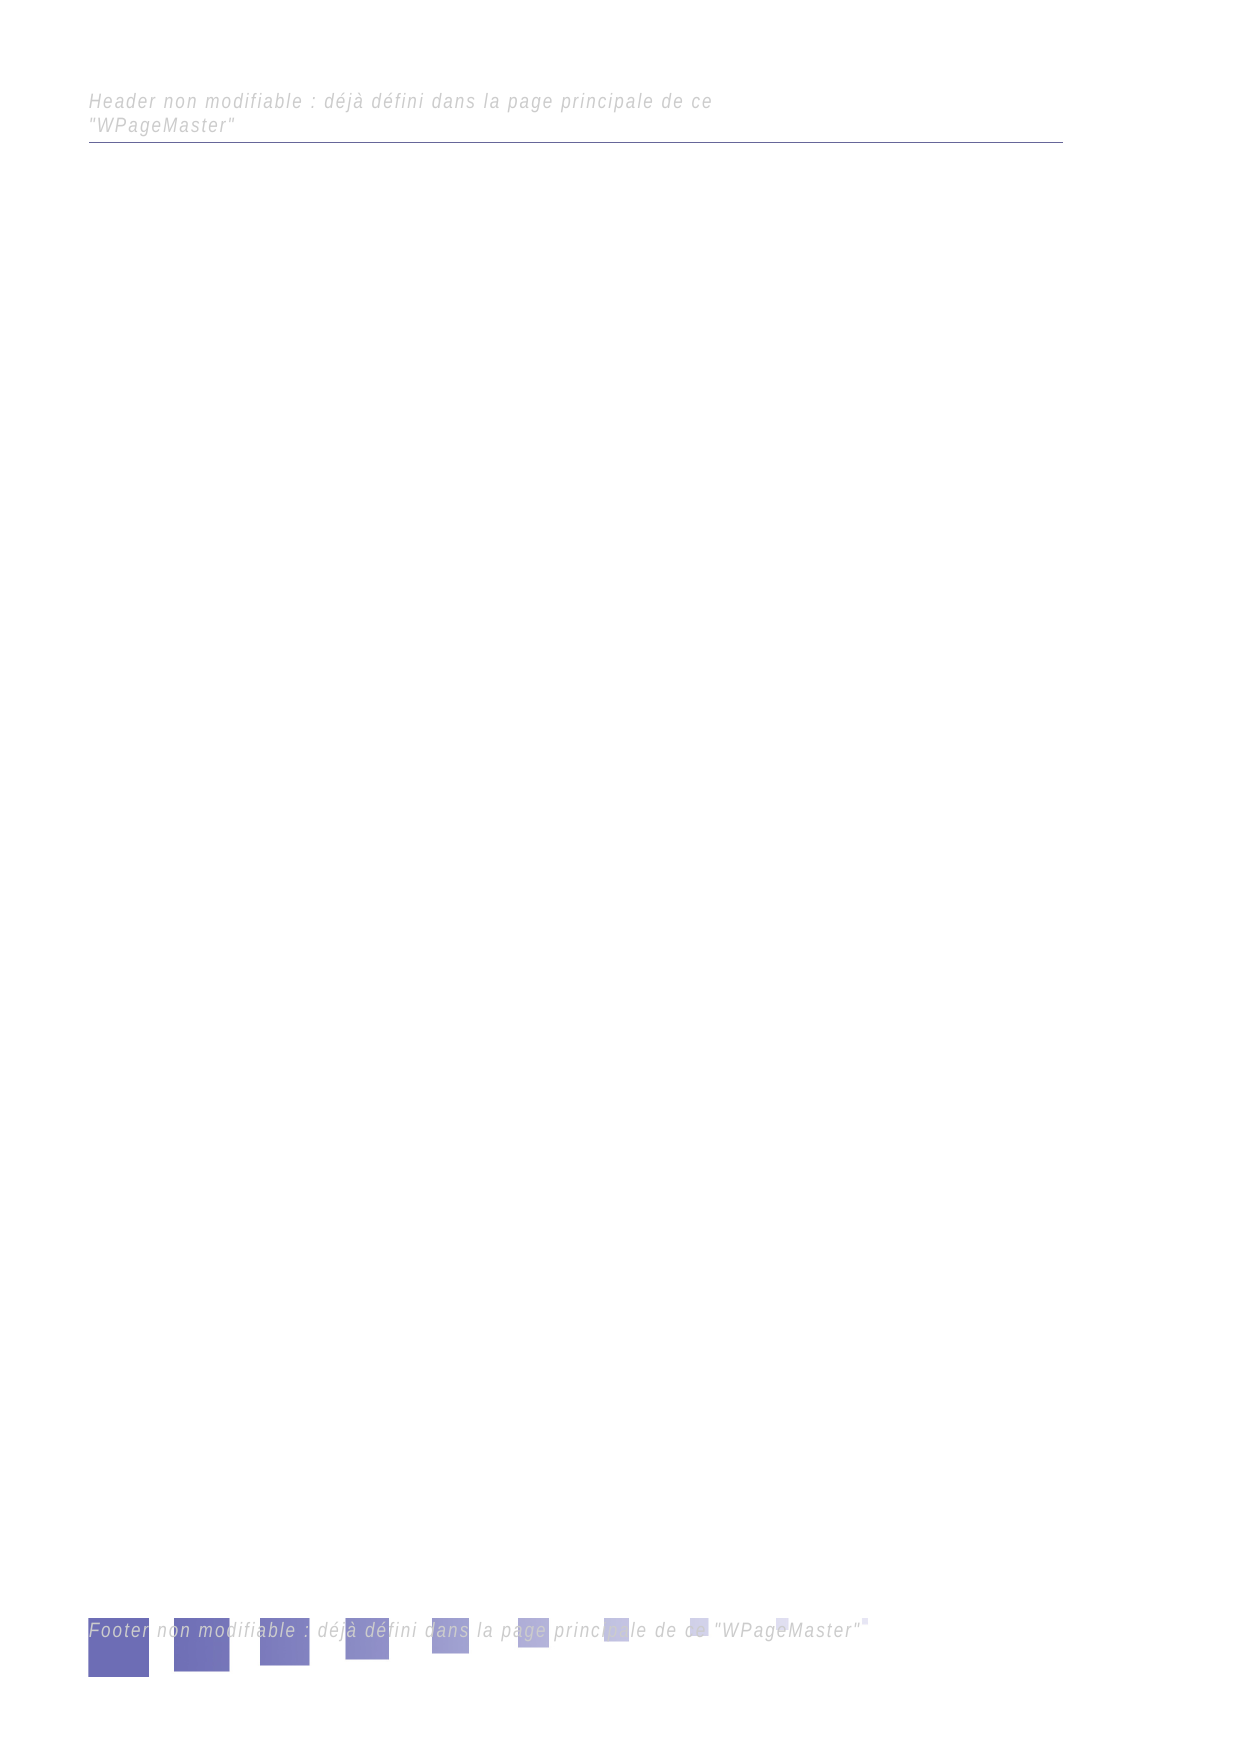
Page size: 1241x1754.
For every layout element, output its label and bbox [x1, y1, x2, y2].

picture [88, 1618, 1063, 1677]
